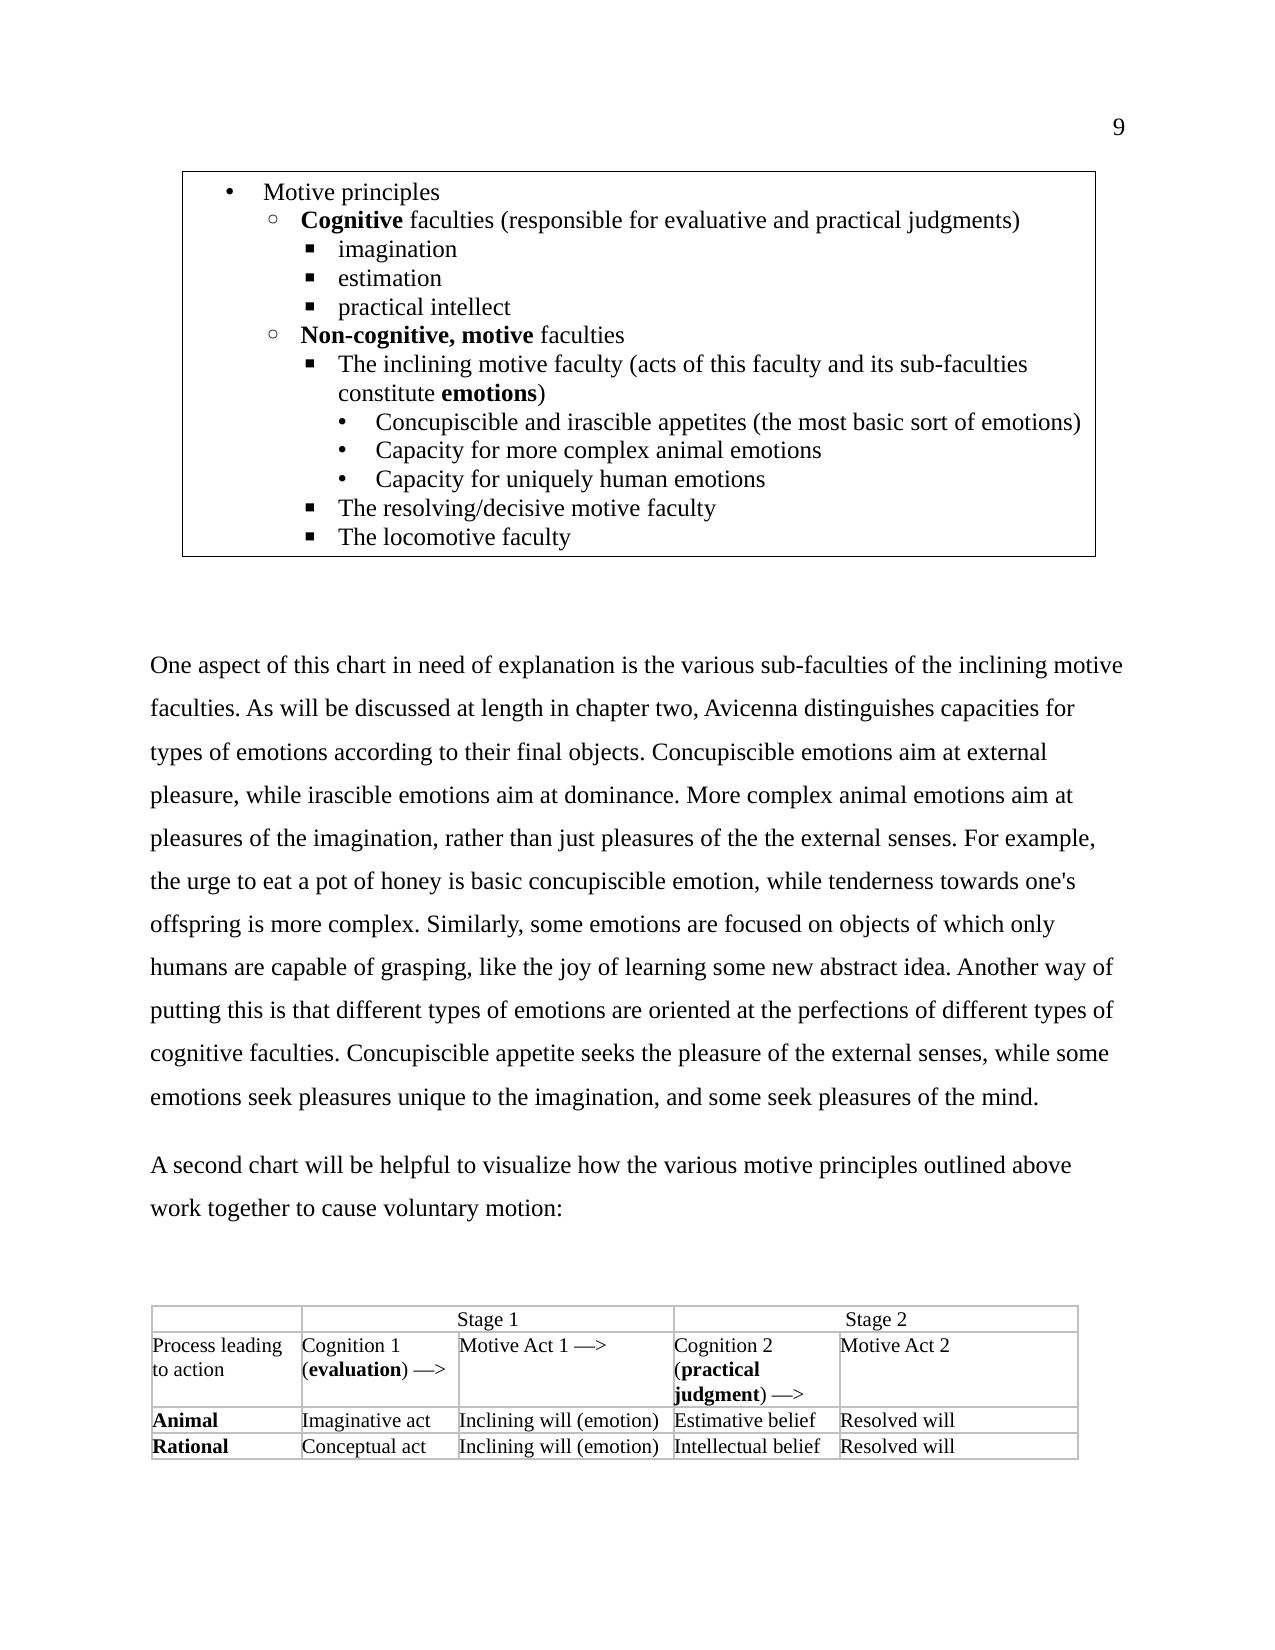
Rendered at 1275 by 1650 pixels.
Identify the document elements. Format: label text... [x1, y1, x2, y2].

table_cell Cognition 2 (practical judgment) —> [675, 1333, 839, 1406]
table_cell Imaginative act [303, 1408, 458, 1432]
table_header Motive principles Cognitive faculties (responsible for evaluative and practical judgments) imagination estimation practical intellect Non-cognitive, motive faculties The inclining motive faculty (acts of this faculty and its sub-faculties constitute emotions) Concupiscible and irascible appetites (the most basic sort of emotions) Capacity for more complex animal emotions Capacity for uniquely human emotions The resolving/decisive motive faculty The locomotive faculty [183, 172, 1095, 556]
table_cell Conceptual act [303, 1434, 458, 1458]
table_cell Resolved will [841, 1434, 1077, 1458]
table_cell Rational [153, 1434, 301, 1458]
table_cell Motive Act 2 [841, 1333, 1077, 1406]
table_cell Cognition 1 (evaluation) —> [303, 1333, 458, 1406]
table_cell Inclining will (emotion) [460, 1408, 673, 1432]
table_cell Process leading to action [153, 1333, 301, 1406]
table_cell Animal [153, 1408, 301, 1432]
table_cell Intellectual belief [675, 1434, 839, 1458]
table_cell Estimative belief [675, 1408, 839, 1432]
table_header [153, 1307, 301, 1331]
text A second chart will be helpful to visualize how the various motive principles outlined above work together to cause voluntary motion: [150, 1150, 1125, 1222]
table_header Stage 2 [675, 1307, 1077, 1331]
table_header Stage 1 [303, 1307, 673, 1331]
table_cell Motive Act 1 —> [460, 1333, 673, 1406]
text One aspect of this chart in need of explanation is the various sub-faculties of the inclining motive faculties. As will be discussed at length in chapter two, Avicenna distinguishes capacities for types of emotions according to their final objects. Concupiscible emotions aim at external pleasure, while irascible emotions aim at dominance. More complex animal emotions aim at pleasures of the imagination, rather than just pleasures of the the external senses. For example, the urge to eat a pot of honey is basic concupiscible emotion, while tenderness towards one's offspring is more complex. Similarly, some emotions are focused on objects of which only humans are capable of grasping, like the joy of learning some new abstract idea. Another way of putting this is that different types of emotions are oriented at the perfections of different types of cognitive faculties. Concupiscible appetite seeks the pleasure of the external senses, while some emotions seek pleasures unique to the imagination, and some seek pleasures of the mind. [150, 650, 1125, 1110]
table_cell Resolved will [841, 1408, 1077, 1432]
table_cell Inclining will (emotion) [460, 1434, 673, 1458]
